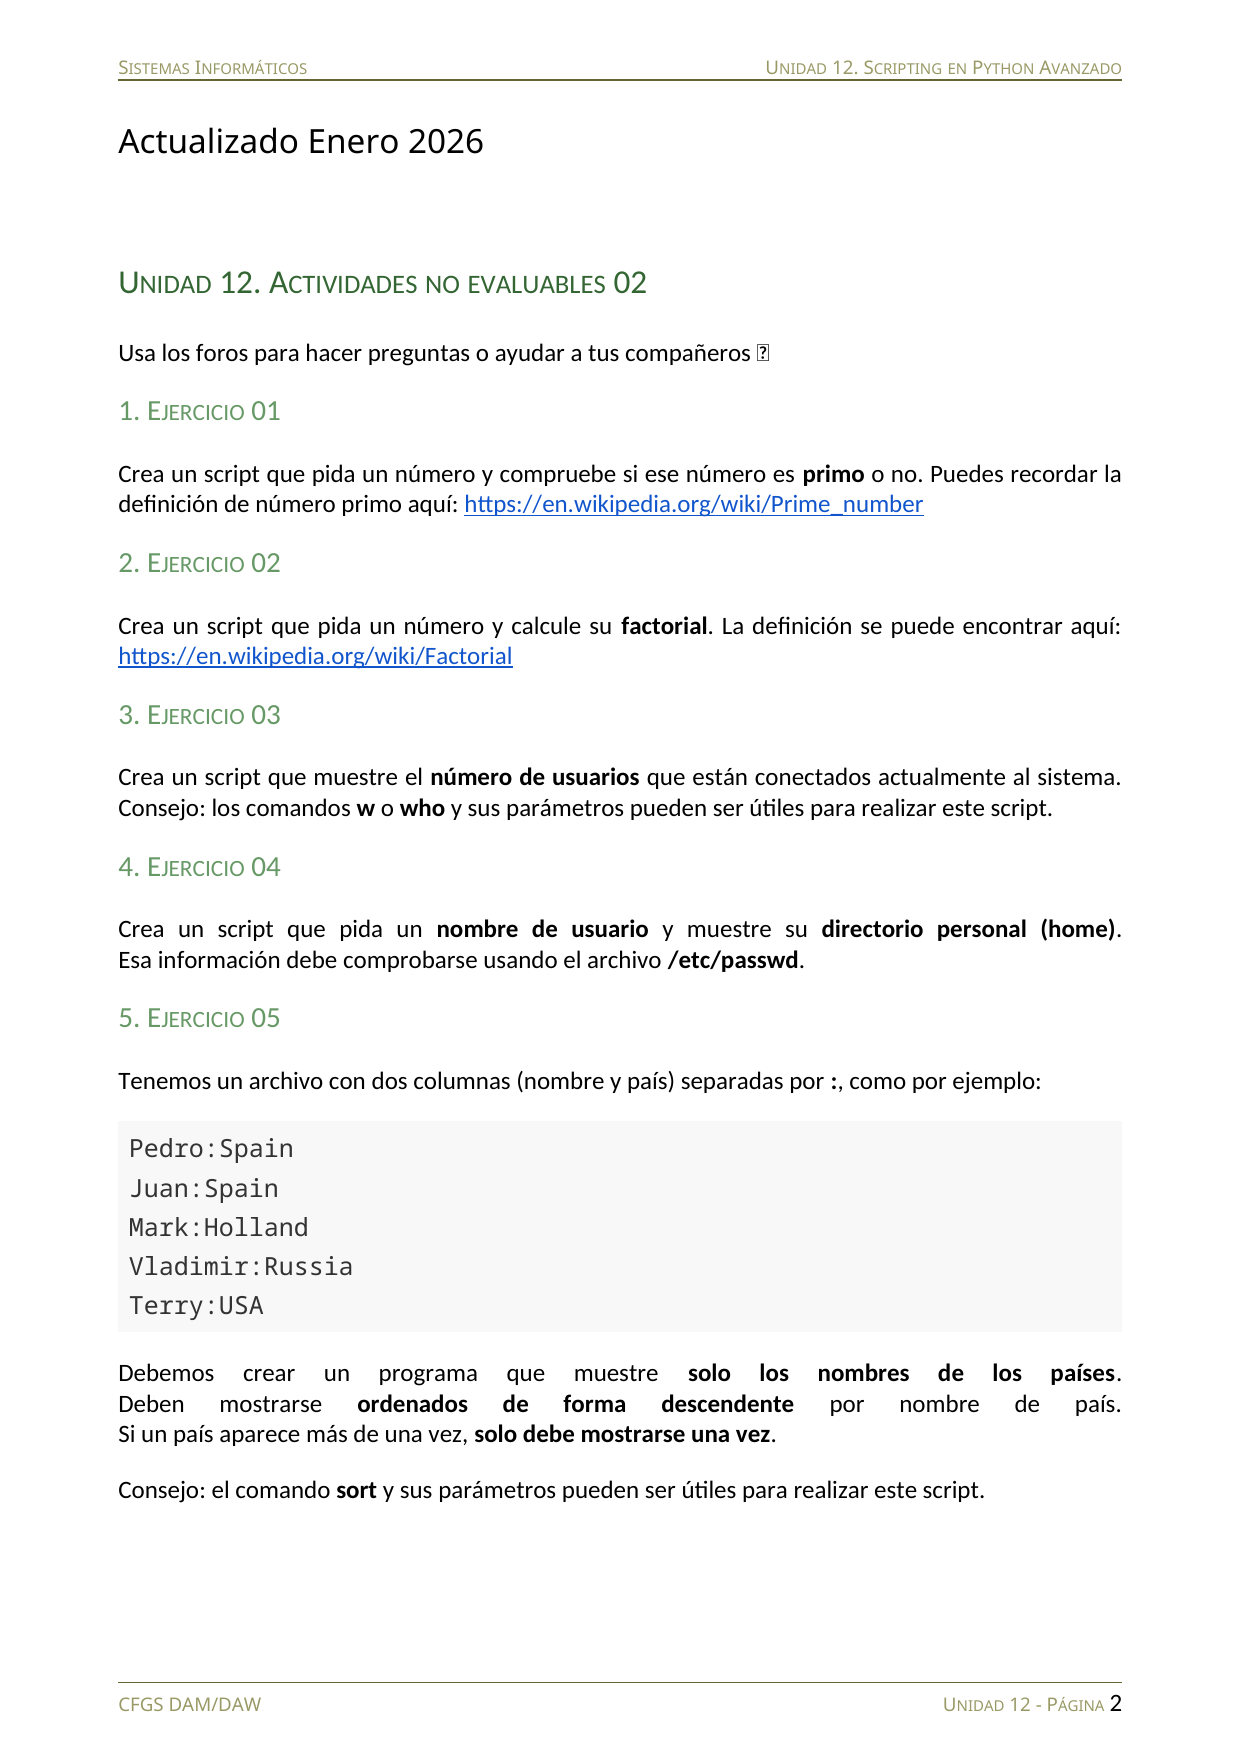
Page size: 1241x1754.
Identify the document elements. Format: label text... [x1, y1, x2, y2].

subtitle 3. Ejercicio 03 [118, 696, 1122, 731]
text Actualizado Enero 2026 [118, 118, 1122, 163]
text Crea un script que pida un nombre de usuario y muestre su directorio personal (home). Esa información debe comprobarse usando el archivo /etc/passwd. [118, 913, 1122, 974]
subtitle 5. Ejercicio 05 [118, 999, 1122, 1035]
text Tenemos un archivo con dos columnas (nombre y país) separadas por :, como por ejemplo: [118, 1065, 1122, 1096]
text Debemos crear un programa que muestre solo los nombres de los países. Deben mostrarse ordenados de forma descendente por nombre de país. Si un país aparece más de una vez, solo debe mostrarse una vez. [118, 1357, 1122, 1449]
text Usa los foros para hacer preguntas o ayudar a tus compañeros 🙂 [118, 337, 1122, 367]
text Unidad 12. Actividades no evaluables 02 [118, 261, 1122, 302]
table_header Pedro:Spain Juan:Spain Mark:Holland Vladimir:Russia Terry:USA [118, 1121, 1122, 1332]
text Crea un script que pida un número y calcule su factorial. La definición se puede encontrar aquí: https://en.wikipedia.org/wiki/Factorial [118, 610, 1122, 671]
subtitle 4. Ejercicio 04 [118, 848, 1122, 883]
text Crea un script que muestre el número de usuarios que están conectados actualmente al sistema. Consejo: los comandos w o who y sus parámetros pueden ser útiles para realizar este script. [118, 762, 1122, 823]
text Crea un script que pida un número y compruebe si ese número es primo o no. Puedes recordar la definición de número primo aquí: https://en.wikipedia.org/wiki/Prime_number [118, 458, 1122, 519]
subtitle 2. Ejercicio 02 [118, 544, 1122, 580]
subtitle 1. Ejercicio 01 [118, 392, 1122, 428]
text Consejo: el comando sort y sus parámetros pueden ser útiles para realizar este script. [118, 1474, 1122, 1504]
